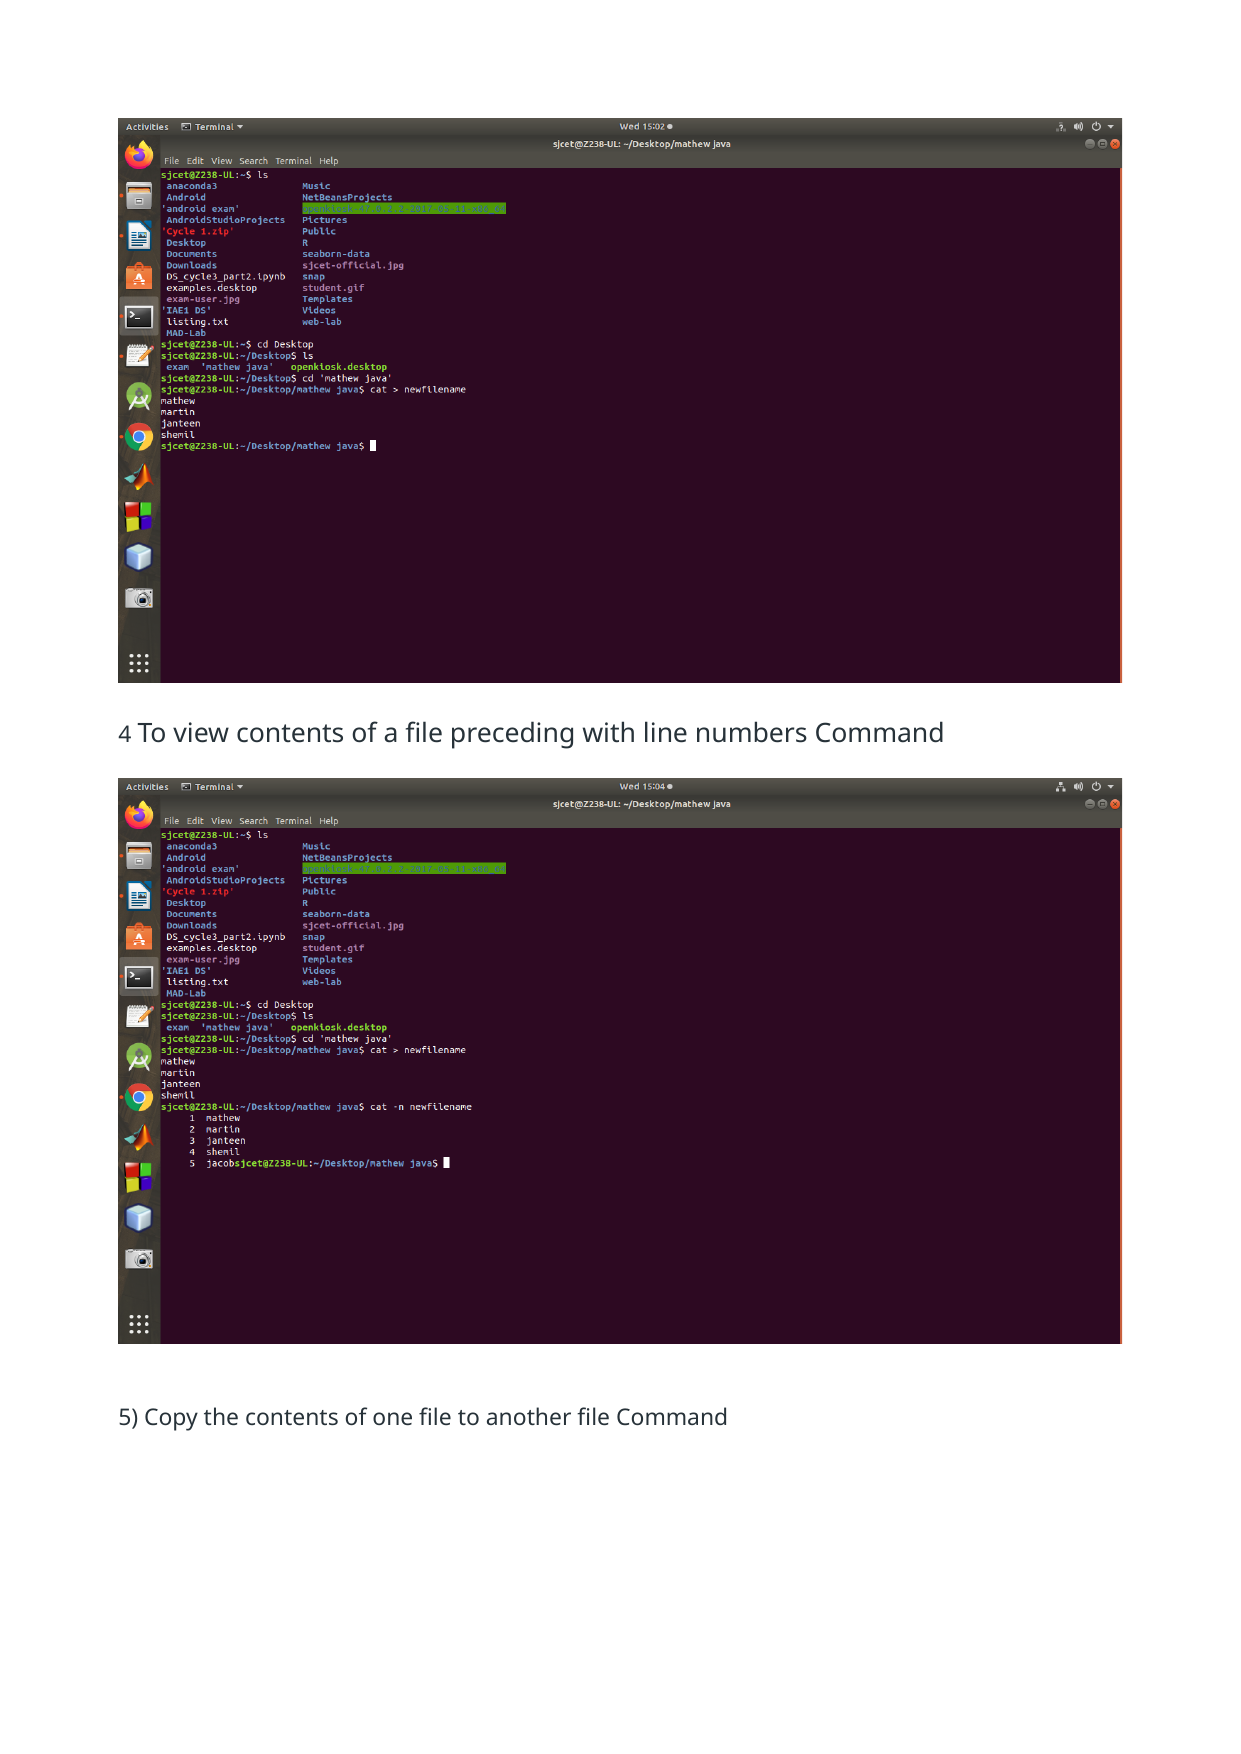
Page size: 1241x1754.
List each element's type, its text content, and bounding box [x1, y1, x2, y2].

text 4 To view contents of a file preceding with line numbers Command [118, 683, 1122, 750]
text 5) Copy the contents of one file to another file Command [118, 1401, 1122, 1432]
picture [118, 778, 1123, 1344]
picture [118, 118, 1123, 683]
